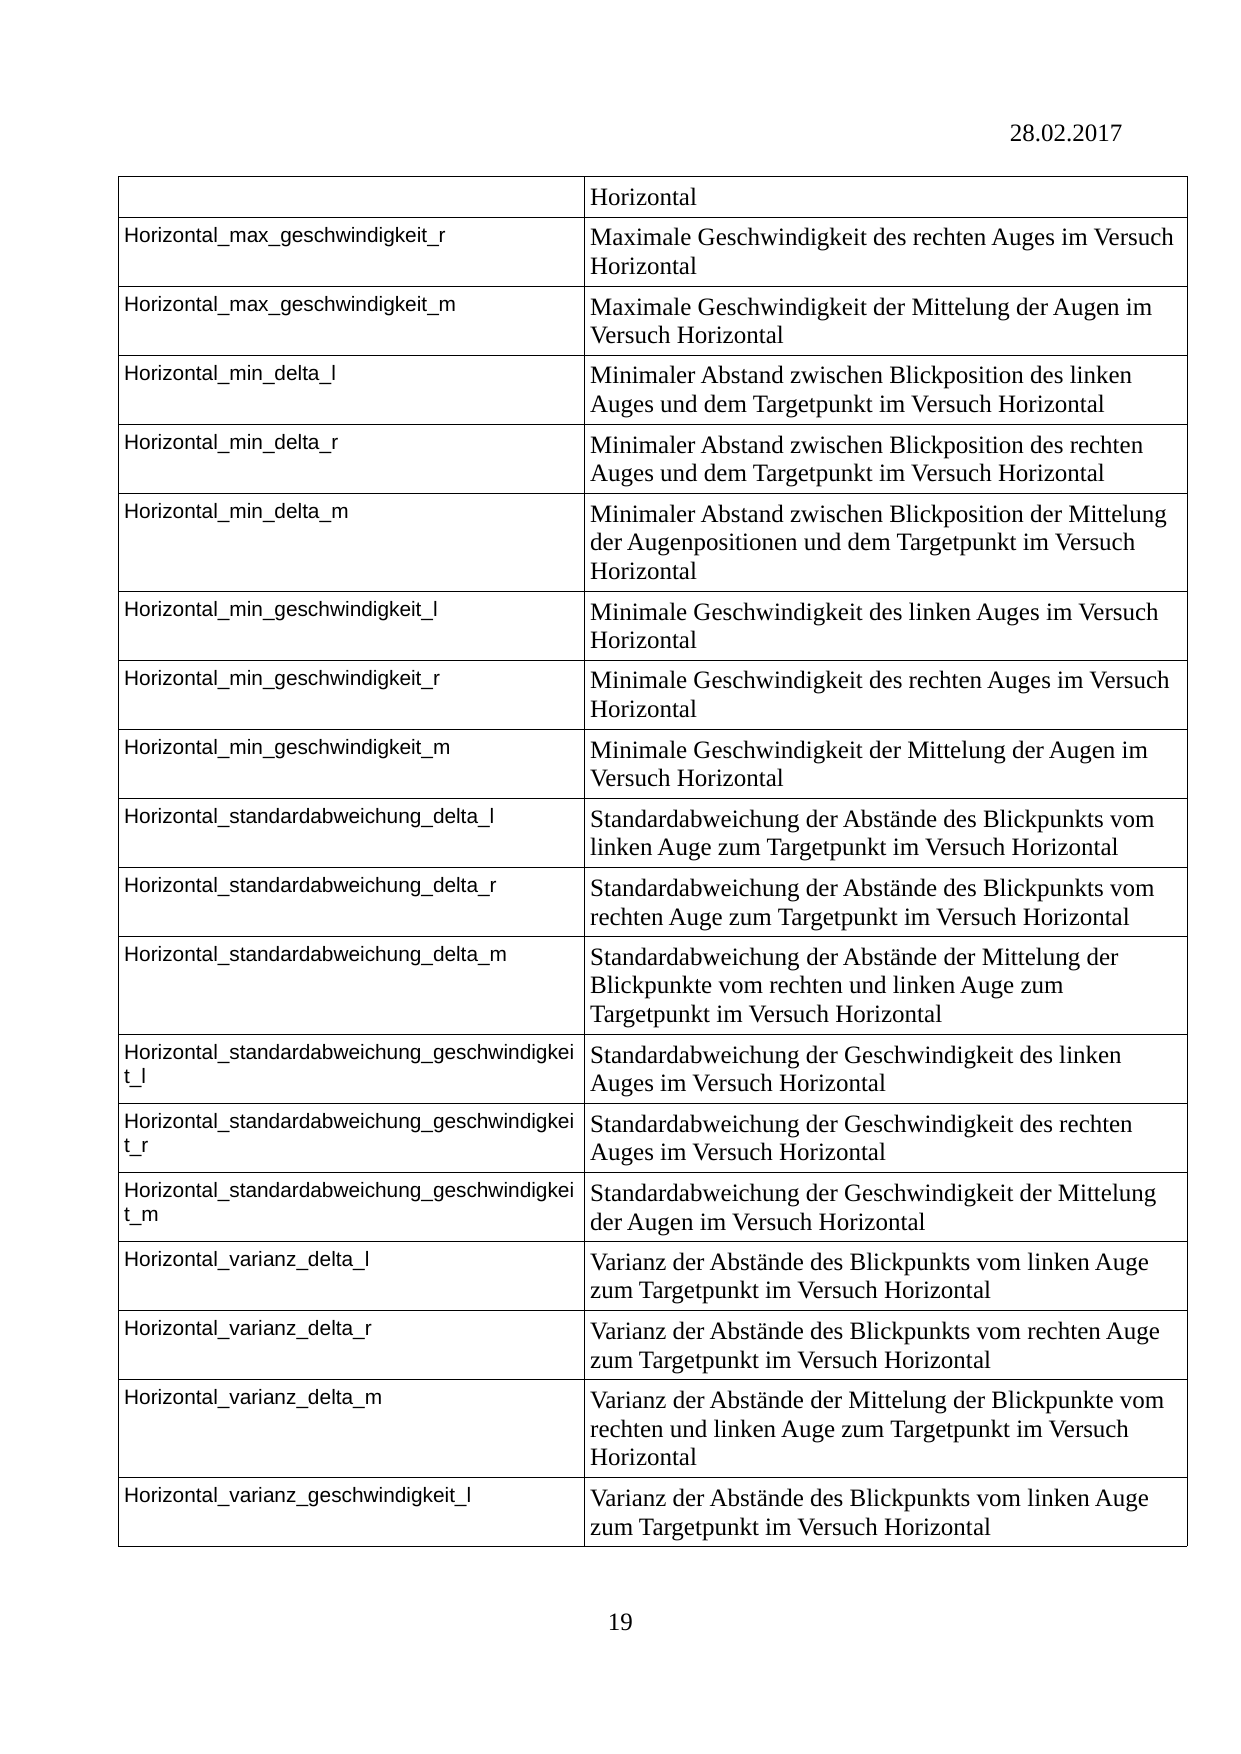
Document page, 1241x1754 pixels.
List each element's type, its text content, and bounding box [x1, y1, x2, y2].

table_cell Minimale Geschwindigkeit der Mittelung der Augen im Versuch Horizontal [585, 730, 1187, 798]
table_cell Standardabweichung der Geschwindigkeit des rechten Auges im Versuch Horizontal [585, 1104, 1187, 1172]
table_cell Horizontal_varianz_delta_r [119, 1311, 584, 1379]
table_cell Horizontal_standardabweichung_geschwindigkeit_m [119, 1173, 584, 1241]
table_cell Standardabweichung der Geschwindigkeit der Mittelung der Augen im Versuch Horizontal [585, 1173, 1187, 1241]
table_cell Minimale Geschwindigkeit des rechten Auges im Versuch Horizontal [585, 661, 1187, 729]
table_cell Horizontal_min_delta_m [119, 494, 584, 591]
table_cell Horizontal_standardabweichung_delta_l [119, 799, 584, 867]
table_cell Maximale Geschwindigkeit der Mittelung der Augen im Versuch Horizontal [585, 287, 1187, 355]
table_cell Standardabweichung der Abstände des Blickpunkts vom linken Auge zum Targetpunkt im Versuch Horizontal [585, 799, 1187, 867]
table_cell [119, 177, 584, 217]
table_cell Horizontal_min_delta_l [119, 356, 584, 424]
table_cell Horizontal_min_geschwindigkeit_l [119, 592, 584, 660]
table_cell Standardabweichung der Abstände der Mittelung der Blickpunkte vom rechten und linken Auge zum Targetpunkt im Versuch Horizontal [585, 937, 1187, 1034]
table_cell Minimaler Abstand zwischen Blickposition des rechten Auges und dem Targetpunkt im Versuch Horizontal [585, 425, 1187, 493]
table_cell Horizontal_standardabweichung_geschwindigkeit_l [119, 1035, 584, 1103]
table_cell Varianz der Abstände des Blickpunkts vom rechten Auge zum Targetpunkt im Versuch Horizontal [585, 1311, 1187, 1379]
table_cell Minimale Geschwindigkeit des linken Auges im Versuch Horizontal [585, 592, 1187, 660]
table_cell Varianz der Abstände der Mittelung der Blickpunkte vom rechten und linken Auge zum Targetpunkt im Versuch Horizontal [585, 1380, 1187, 1477]
table_cell Standardabweichung der Geschwindigkeit des linken Auges im Versuch Horizontal [585, 1035, 1187, 1103]
table_cell Horizontal_min_geschwindigkeit_r [119, 661, 584, 729]
table_cell Horizontal_min_delta_r [119, 425, 584, 493]
table_cell Minimaler Abstand zwischen Blickposition des linken Auges und dem Targetpunkt im Versuch Horizontal [585, 356, 1187, 424]
table_cell Varianz der Abstände des Blickpunkts vom linken Auge zum Targetpunkt im Versuch Horizontal [585, 1242, 1187, 1310]
table_cell Minimaler Abstand zwischen Blickposition der Mittelung der Augenpositionen und dem Targetpunkt im Versuch Horizontal [585, 494, 1187, 591]
table_cell Horizontal [585, 177, 1187, 217]
table_cell Horizontal_standardabweichung_geschwindigkeit_r [119, 1104, 584, 1172]
table_cell Horizontal_standardabweichung_delta_m [119, 937, 584, 1034]
table_cell Horizontal_min_geschwindigkeit_m [119, 730, 584, 798]
table_cell Horizontal_varianz_delta_l [119, 1242, 584, 1310]
table_cell Horizontal_standardabweichung_delta_r [119, 868, 584, 936]
table_cell Horizontal_max_geschwindigkeit_r [119, 218, 584, 286]
table_cell Horizontal_varianz_geschwindigkeit_l [119, 1478, 584, 1546]
table_cell Maximale Geschwindigkeit des rechten Auges im Versuch Horizontal [585, 218, 1187, 286]
table_cell Standardabweichung der Abstände des Blickpunkts vom rechten Auge zum Targetpunkt im Versuch Horizontal [585, 868, 1187, 936]
table_cell Varianz der Abstände des Blickpunkts vom linken Auge zum Targetpunkt im Versuch Horizontal [585, 1478, 1187, 1546]
table_cell Horizontal_varianz_delta_m [119, 1380, 584, 1477]
table_cell Horizontal_max_geschwindigkeit_m [119, 287, 584, 355]
